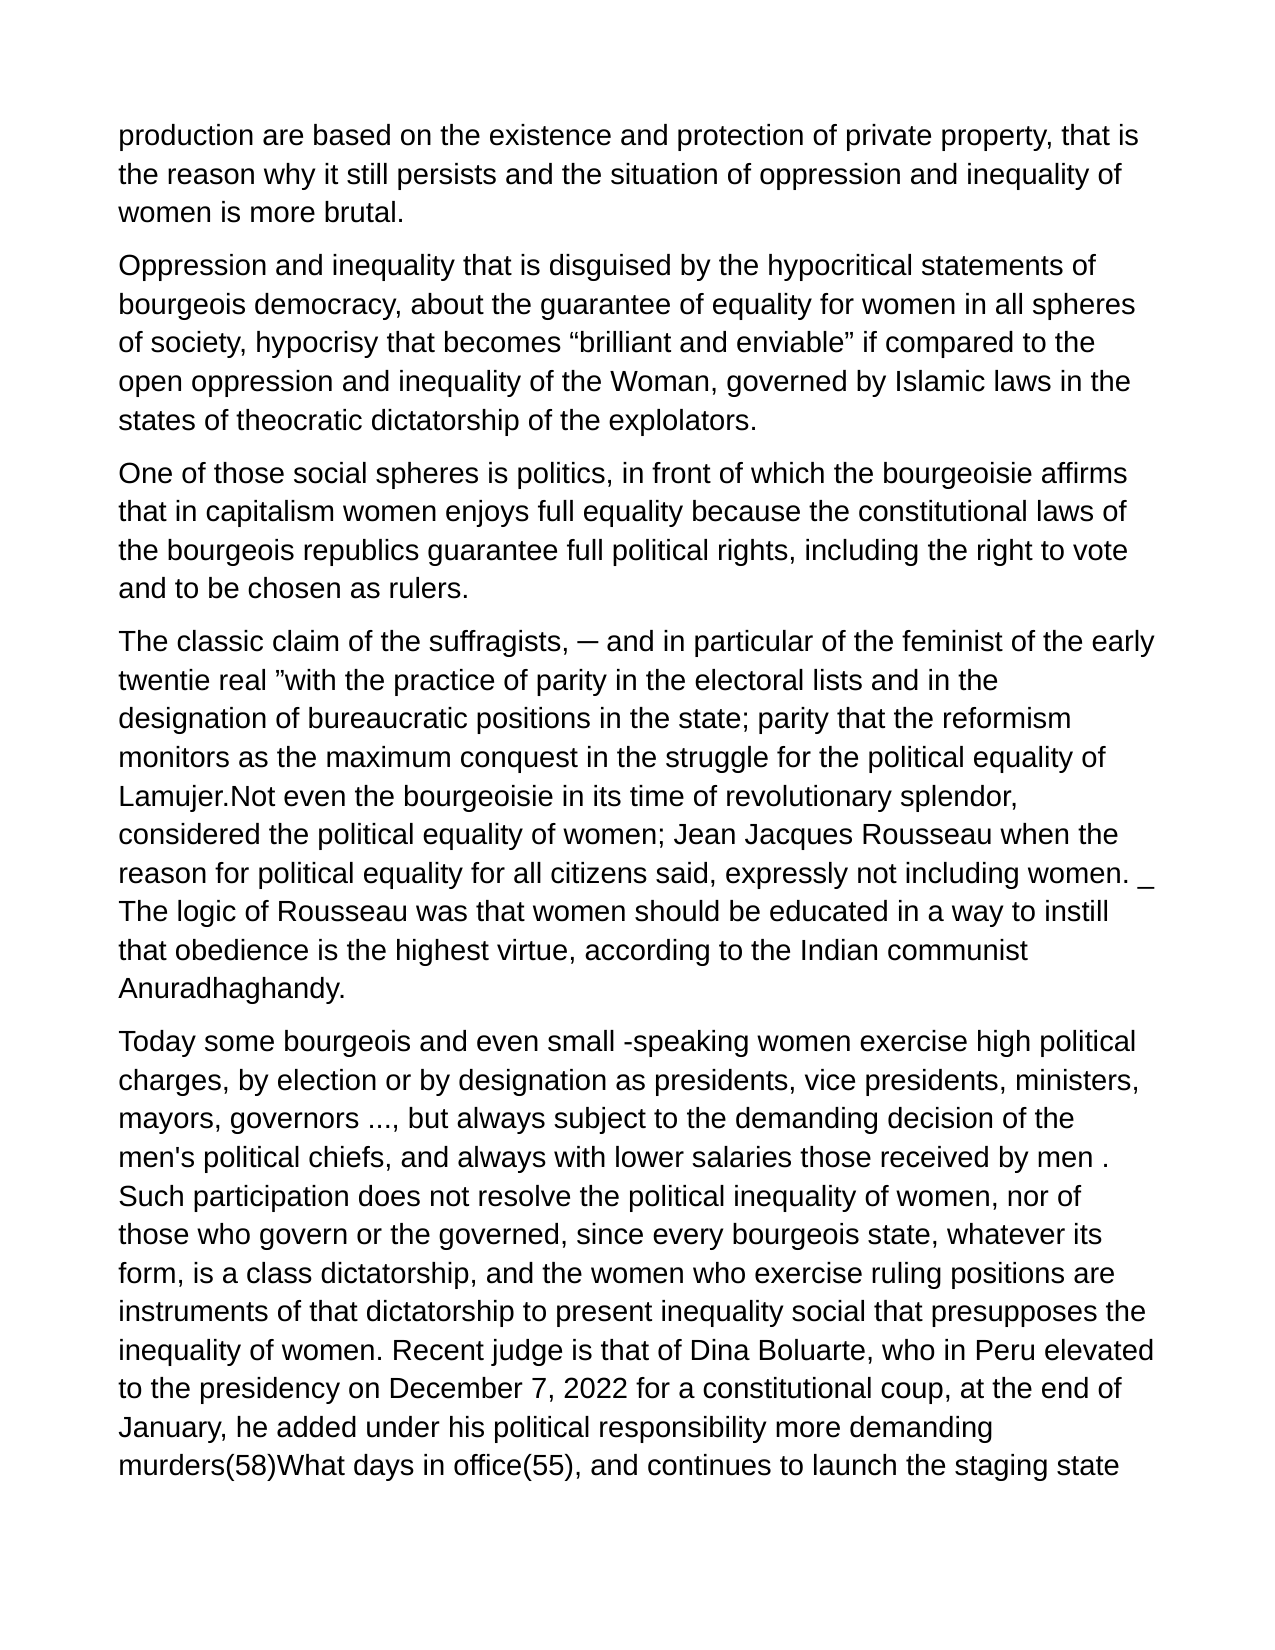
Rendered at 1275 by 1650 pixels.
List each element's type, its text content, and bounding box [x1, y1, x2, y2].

text Oppression and inequality that is disguised by the hypocritical statements of bourgeois democracy, about the guarantee of equality for women in all spheres of society, hypocrisy that becomes “brilliant and enviable” if compared to the open oppression and inequality of the Woman, governed by Islamic laws in the states of theocratic dictatorship of the explolators. [118, 248, 1157, 436]
text production are based on the existence and protection of private property, that is the reason why it still persists and the situation of oppression and inequality of women is more brutal. [118, 118, 1157, 229]
text The classic claim of the suffragists, ─ and in particular of the feminist of the early twentie real ”with the practice of parity in the electoral lists and in the designation of bureaucratic positions in the state; parity that the reformism monitors as the maximum conquest in the struggle for the political equality of Lamujer.Not even the bourgeoisie in its time of revolutionary splendor, considered the political equality of women; Jean Jacques Rousseau when the reason for political equality for all citizens said, expressly not including women. _ The logic of Rousseau was that women should be educated in a way to instill that obedience is the highest virtue, according to the Indian communist Anuradhaghandy. [118, 624, 1157, 1005]
text Today some bourgeois and even small -speaking women exercise high political charges, by election or by designation as presidents, vice presidents, ministers, mayors, governors ..., but always subject to the demanding decision of the men's political chiefs, and always with lower salaries those received by men . Such participation does not resolve the political inequality of women, nor of those who govern or the governed, since every bourgeois state, whatever its form, is a class dictatorship, and the women who exercise ruling positions are instruments of that dictatorship to present inequality social that presupposes the inequality of women. Recent judge is that of Dina Boluarte, who in Peru elevated to the presidency on December 7, 2022 for a constitutional coup, at the end of January, he added under his political responsibility more demanding murders(58)What days in office(55), and continues to launch the staging state [118, 1024, 1157, 1482]
text One of those social spheres is politics, in front of which the bourgeoisie affirms that in capitalism women enjoys full equality because the constitutional laws of the bourgeois republics guarantee full political rights, including the right to vote and to be chosen as rulers. [118, 456, 1157, 605]
